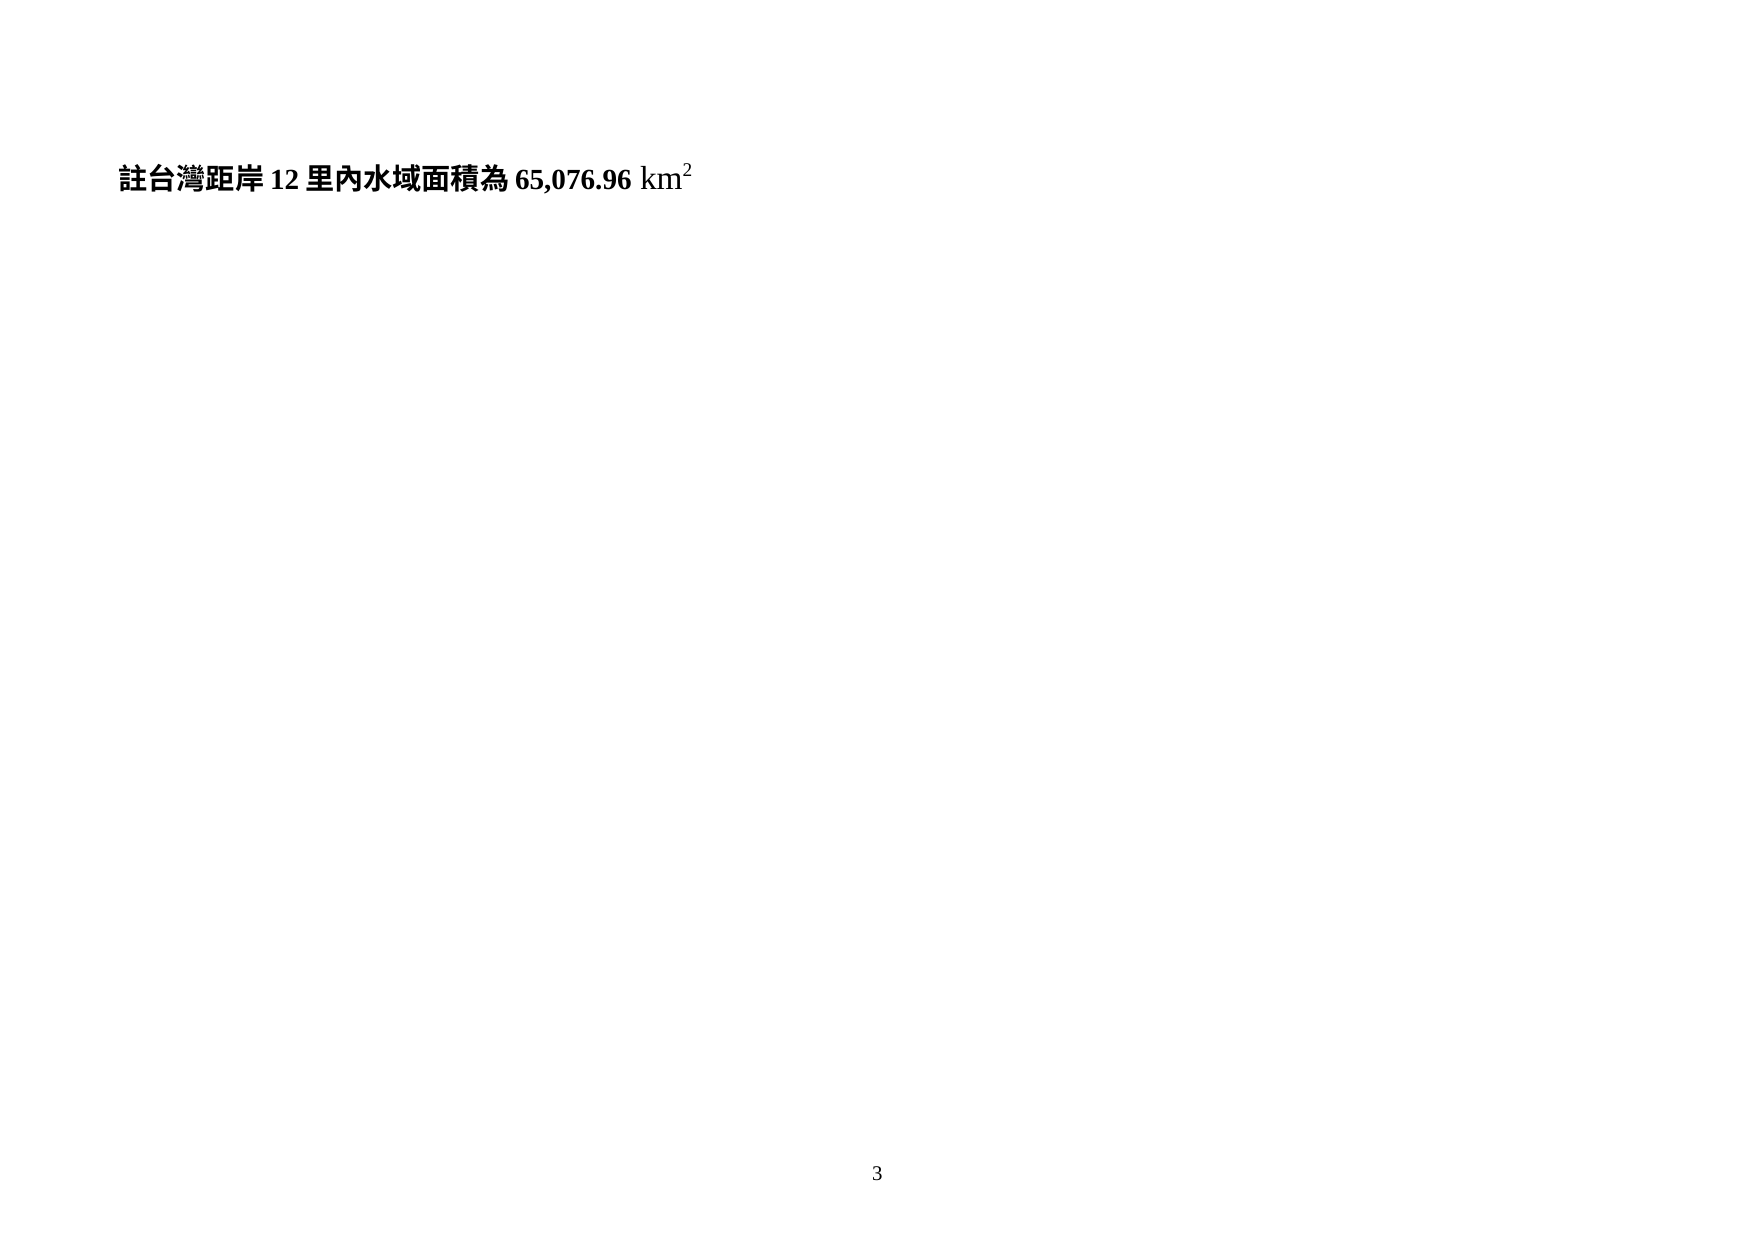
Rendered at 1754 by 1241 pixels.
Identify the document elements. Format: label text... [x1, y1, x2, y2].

text 註台灣距岸12里內水域面積為65,076.96 km2 [118, 133, 1636, 208]
